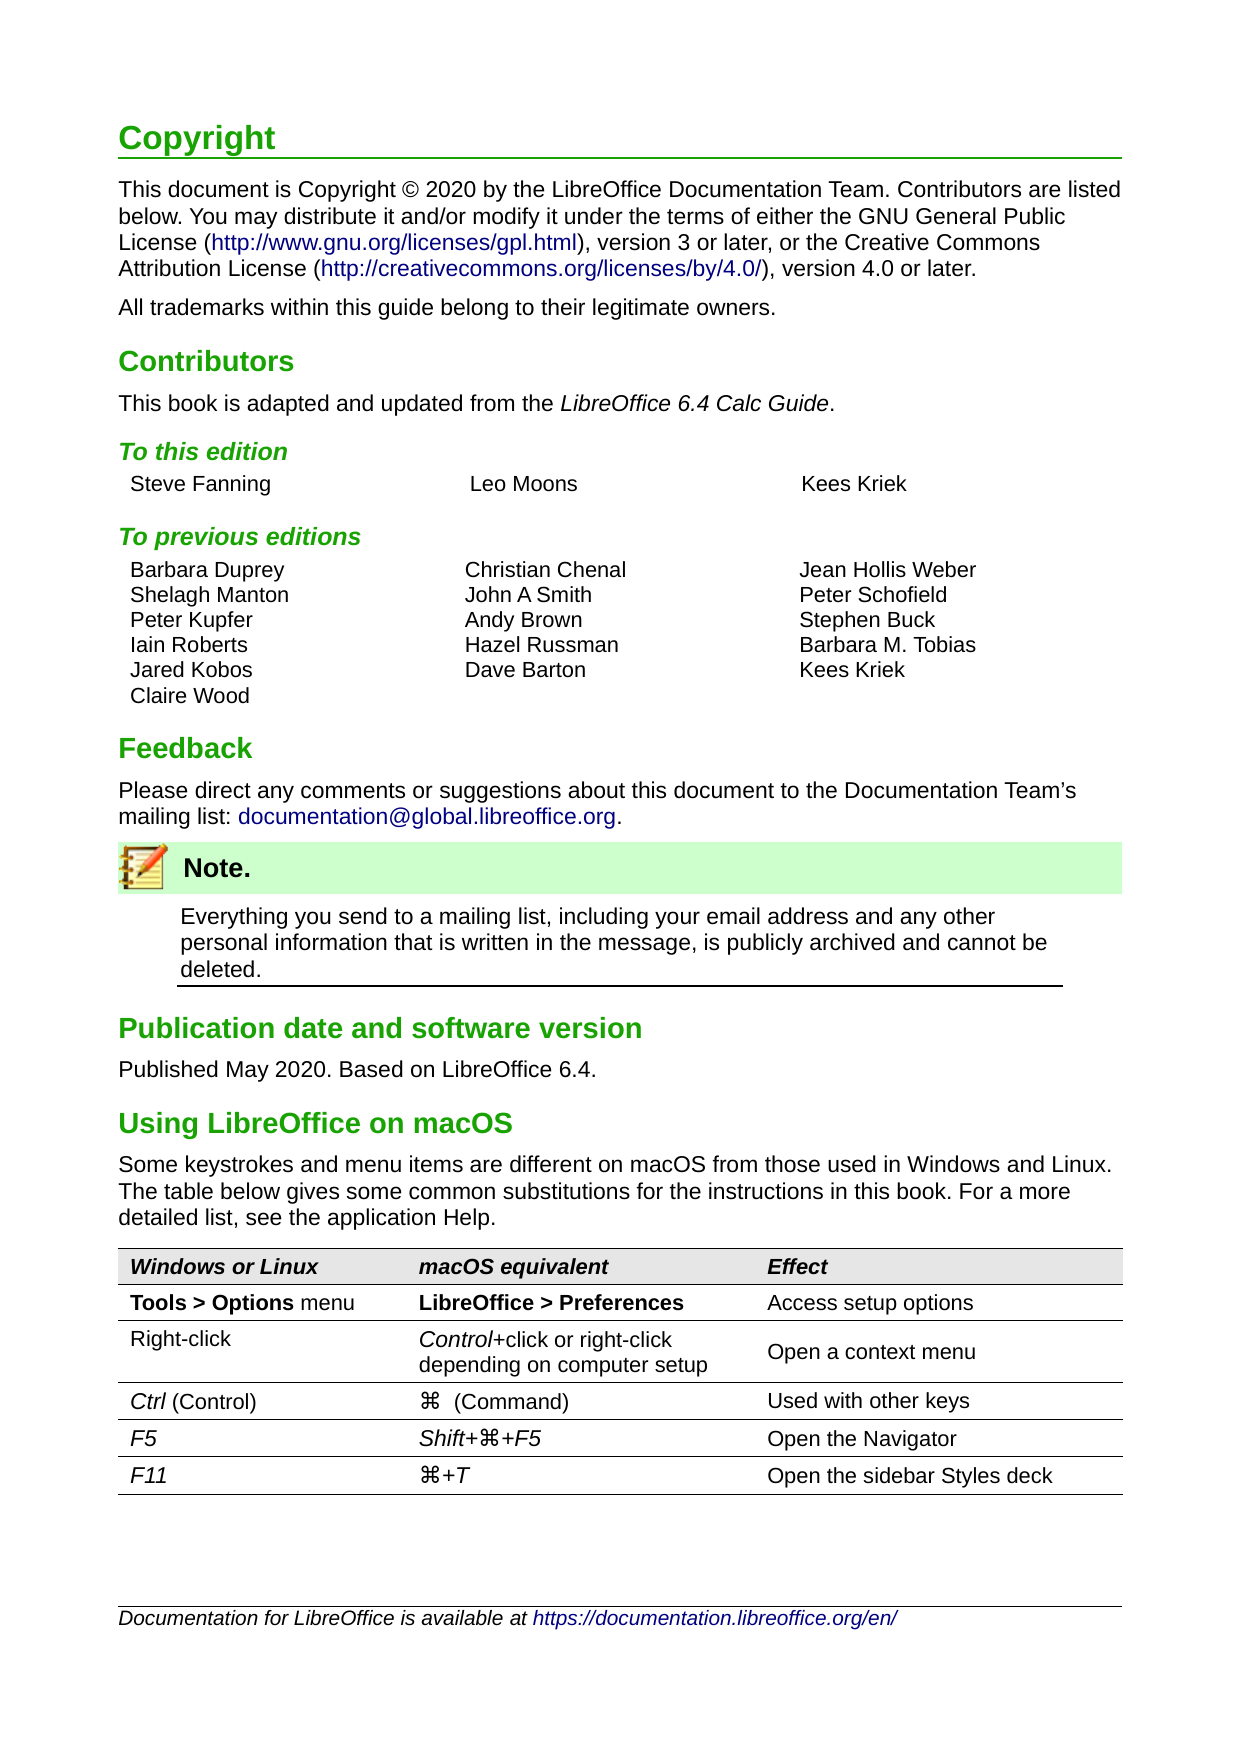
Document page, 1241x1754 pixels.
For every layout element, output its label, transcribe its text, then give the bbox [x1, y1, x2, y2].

table_cell Used with other keys [755, 1383, 1123, 1419]
table_cell Open the Navigator [755, 1420, 1123, 1456]
picture [119, 842, 170, 893]
table_header Effect [755, 1249, 1123, 1284]
table_cell Peter Kupfer [118, 607, 453, 632]
table_cell ⌘ (Command) [407, 1383, 755, 1419]
table_cell Ctrl (Control) [118, 1383, 407, 1419]
table_cell Claire Wood [118, 683, 453, 708]
table_header Jean Hollis Weber [788, 556, 1122, 582]
table_cell Andy Brown [453, 607, 787, 632]
text Please direct any comments or suggestions about this document to the Documentation Team’s mailing list: documentation@global.libreoffice.org. [118, 777, 1122, 829]
table_cell [788, 683, 1122, 708]
table_header Kees Kriek [789, 471, 1122, 501]
table_header Barbara Duprey [118, 556, 453, 582]
table_cell F5 [118, 1420, 407, 1456]
text This book is adapted and updated from the LibreOffice 6.4 Calc Guide. [118, 389, 1122, 416]
subtitle Publication date and software version [118, 1011, 1122, 1044]
table_cell Iain Roberts [118, 632, 453, 657]
table_cell Peter Schofield [788, 582, 1122, 607]
table_cell LibreOffice > Preferences [407, 1285, 755, 1320]
table_cell Dave Barton [453, 657, 787, 682]
table_cell F11 [118, 1457, 407, 1493]
table_cell Stephen Buck [788, 607, 1122, 632]
table_cell Jared Kobos [118, 657, 453, 682]
table_cell Access setup options [755, 1285, 1123, 1320]
text Everything you send to a mailing list, including your email address and any other personal information that is written in the message, is publicly archived and cannot be deleted. [177, 900, 1063, 985]
text All trademarks within this guide belong to their legitimate owners. [118, 294, 1122, 321]
table_header Leo Moons [458, 471, 789, 501]
text Some keystrokes and menu items are different on macOS from those used in Windows and Linux. The table below gives some common substitutions for the instructions in this book. For a more detailed list, see the application Help. [118, 1151, 1122, 1230]
table_header Windows or Linux [118, 1249, 407, 1284]
table_cell Kees Kriek [788, 657, 1122, 682]
subtitle Feedback [118, 731, 1122, 765]
table_cell Hazel Russman [453, 632, 787, 657]
table_cell ⌘+T [407, 1457, 755, 1493]
text This document is Copyright © 2020 by the LibreOffice Documentation Team. Contributors are listed below. You may distribute it and/or modify it under the terms of either the GNU General Public License (http://www.gnu.org/licenses/gpl.html), version 3 or later, or the Creative Commons Attribution License (http://creativecommons.org/licenses/by/4.0/), version 4.0 or later. [118, 176, 1122, 282]
table_cell Right-click [118, 1321, 407, 1382]
table_cell Shelagh Manton [118, 582, 453, 607]
subtitle Using LibreOffice on macOS [118, 1106, 1122, 1139]
table_cell Control+click or right-click depending on computer setup [407, 1321, 755, 1382]
table_cell Barbara M. Tobias [788, 632, 1122, 657]
table_cell John A Smith [453, 582, 787, 607]
text Published May 2020. Based on LibreOffice 6.4. [118, 1056, 1122, 1082]
table_cell Open the sidebar Styles deck [755, 1457, 1123, 1493]
table_cell [453, 683, 787, 708]
table_cell Shift+⌘+F5 [407, 1420, 755, 1456]
subtitle Contributors [118, 344, 1122, 378]
subtitle Note. [118, 842, 1122, 894]
table_header macOS equivalent [407, 1249, 755, 1284]
subtitle Copyright [118, 118, 1122, 157]
table_cell Open a context menu [755, 1321, 1123, 1382]
subtitle To this edition [118, 437, 1122, 465]
table_cell Tools > Options menu [118, 1285, 407, 1320]
table_header Steve Fanning [118, 471, 458, 501]
table_header Christian Chenal [453, 556, 787, 582]
subtitle To previous editions [118, 522, 1122, 551]
